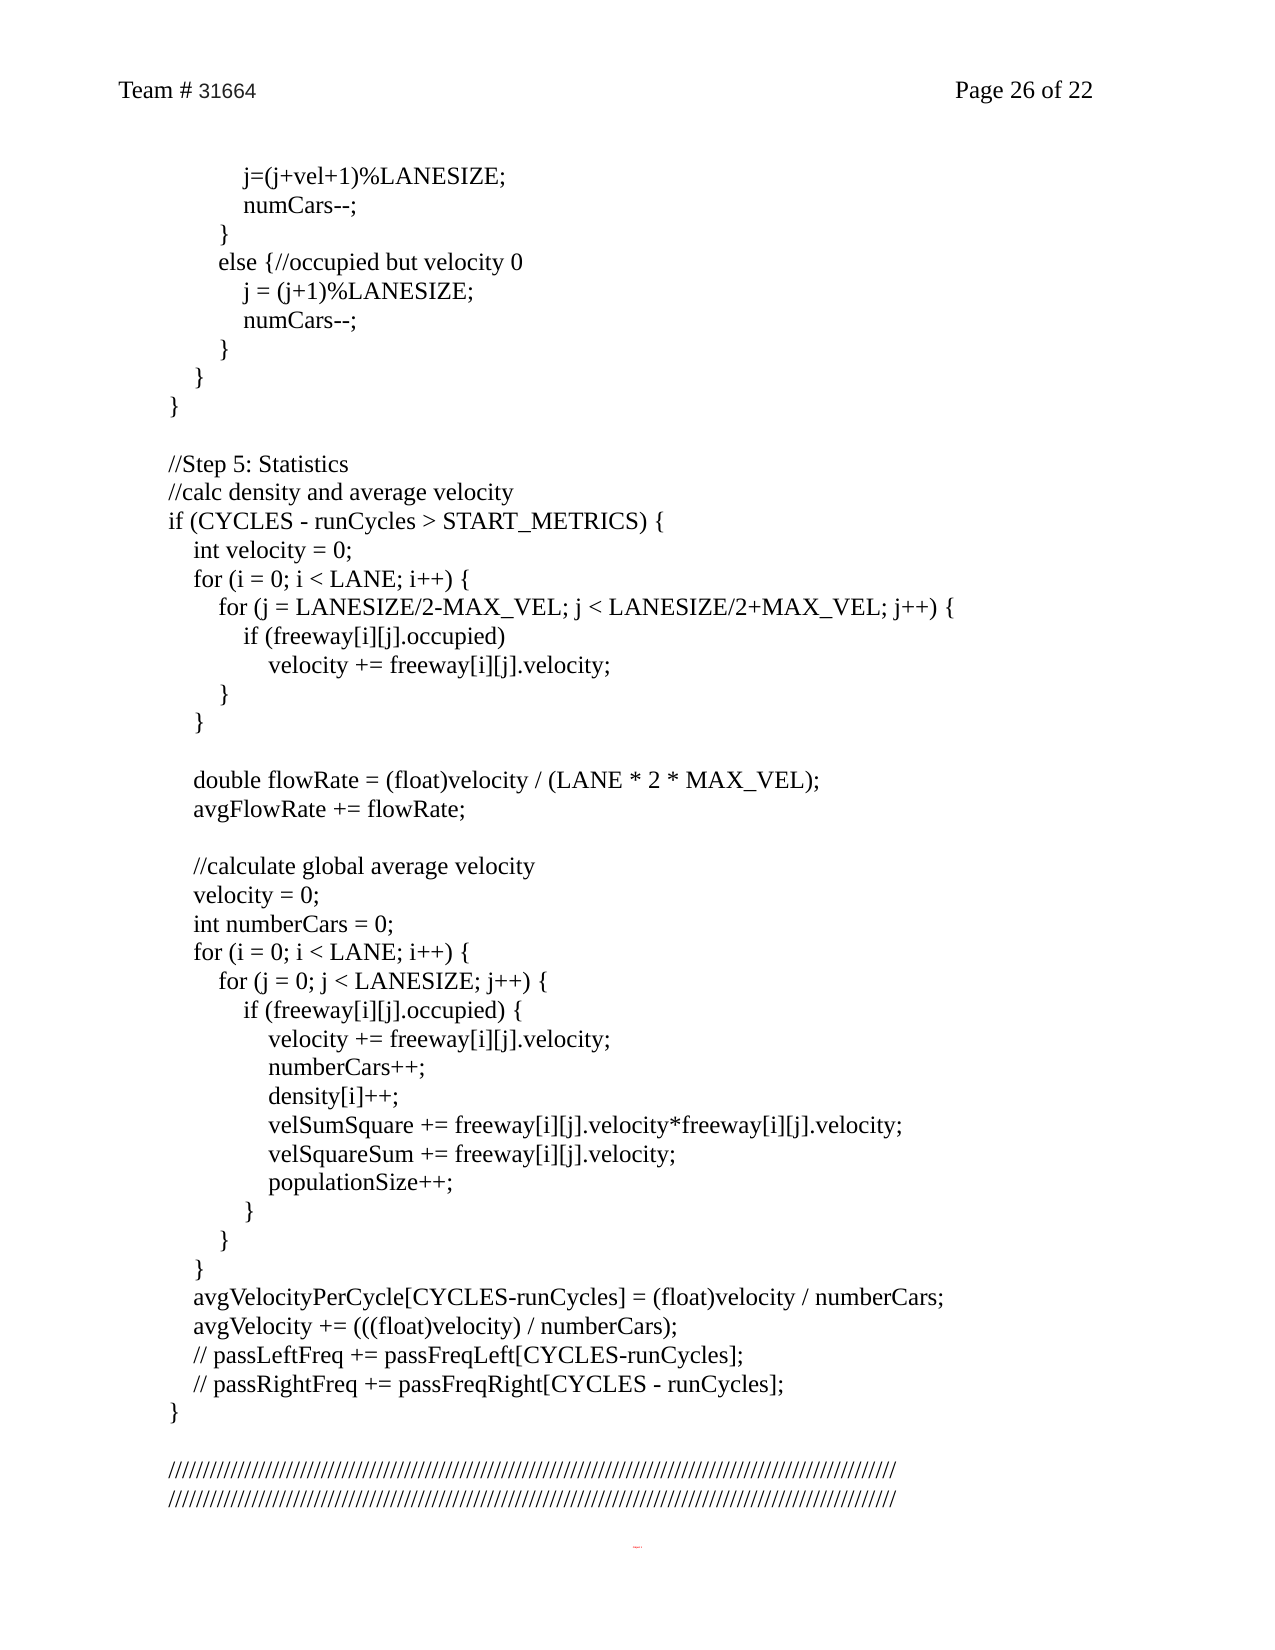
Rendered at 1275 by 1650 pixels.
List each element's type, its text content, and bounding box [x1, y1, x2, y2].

text } [118, 1254, 1157, 1282]
text //calculate global average velocity [118, 851, 1157, 880]
text avgVelocityPerCycle[CYCLES-runCycles] = (float)velocity / numberCars; [118, 1282, 1157, 1311]
text } [118, 707, 1157, 736]
text if (CYCLES - runCycles > START_METRICS) { [118, 506, 1157, 535]
text double flowRate = (float)velocity / (LANE * 2 * MAX_VEL); [118, 765, 1157, 794]
text if (freeway[i][j].occupied) { [118, 995, 1157, 1024]
text } [118, 679, 1157, 707]
text if (freeway[i][j].occupied) [118, 621, 1157, 650]
text numberCars++; [118, 1052, 1157, 1081]
text //calc density and average velocity [118, 477, 1157, 506]
text int velocity = 0; [118, 535, 1157, 564]
text } [118, 1397, 1157, 1426]
text int numberCars = 0; [118, 909, 1157, 937]
text velocity += freeway[i][j].velocity; [118, 1024, 1157, 1052]
text } [118, 362, 1157, 391]
text velSquareSum += freeway[i][j].velocity; [118, 1139, 1157, 1167]
text numCars--; [118, 190, 1157, 219]
text populationSize++; [118, 1167, 1157, 1196]
text avgFlowRate += flowRate; [118, 794, 1157, 822]
text //Step 5: Statistics [118, 449, 1157, 477]
text for (j = 0; j < LANESIZE; j++) { [118, 966, 1157, 995]
text for (i = 0; i < LANE; i++) { [118, 937, 1157, 966]
text ///////////////////////////////////////////////////////////////////////////////////////////////////////// [118, 1484, 1157, 1512]
text else {//occupied but velocity 0 [118, 247, 1157, 276]
text for (j = LANESIZE/2-MAX_VEL; j < LANESIZE/2+MAX_VEL; j++) { [118, 592, 1157, 621]
text density[i]++; [118, 1081, 1157, 1110]
text for (i = 0; i < LANE; i++) { [118, 564, 1157, 592]
text avgVelocity += (((float)velocity) / numberCars); [118, 1311, 1157, 1340]
text numCars--; [118, 305, 1157, 334]
text } [118, 391, 1157, 420]
text ///////////////////////////////////////////////////////////////////////////////////////////////////////// [118, 1455, 1157, 1484]
text // passLeftFreq += passFreqLeft[CYCLES-runCycles]; [118, 1340, 1157, 1369]
text velocity = 0; [118, 880, 1157, 909]
text } [118, 219, 1157, 247]
text // passRightFreq += passFreqRight[CYCLES - runCycles]; [118, 1369, 1157, 1397]
text } [118, 1225, 1157, 1254]
text } [118, 1196, 1157, 1225]
text j = (j+1)%LANESIZE; [118, 276, 1157, 305]
text j=(j+vel+1)%LANESIZE; [118, 161, 1157, 190]
text velSumSquare += freeway[i][j].velocity*freeway[i][j].velocity; [118, 1110, 1157, 1139]
text velocity += freeway[i][j].velocity; [118, 650, 1157, 679]
text } [118, 334, 1157, 362]
